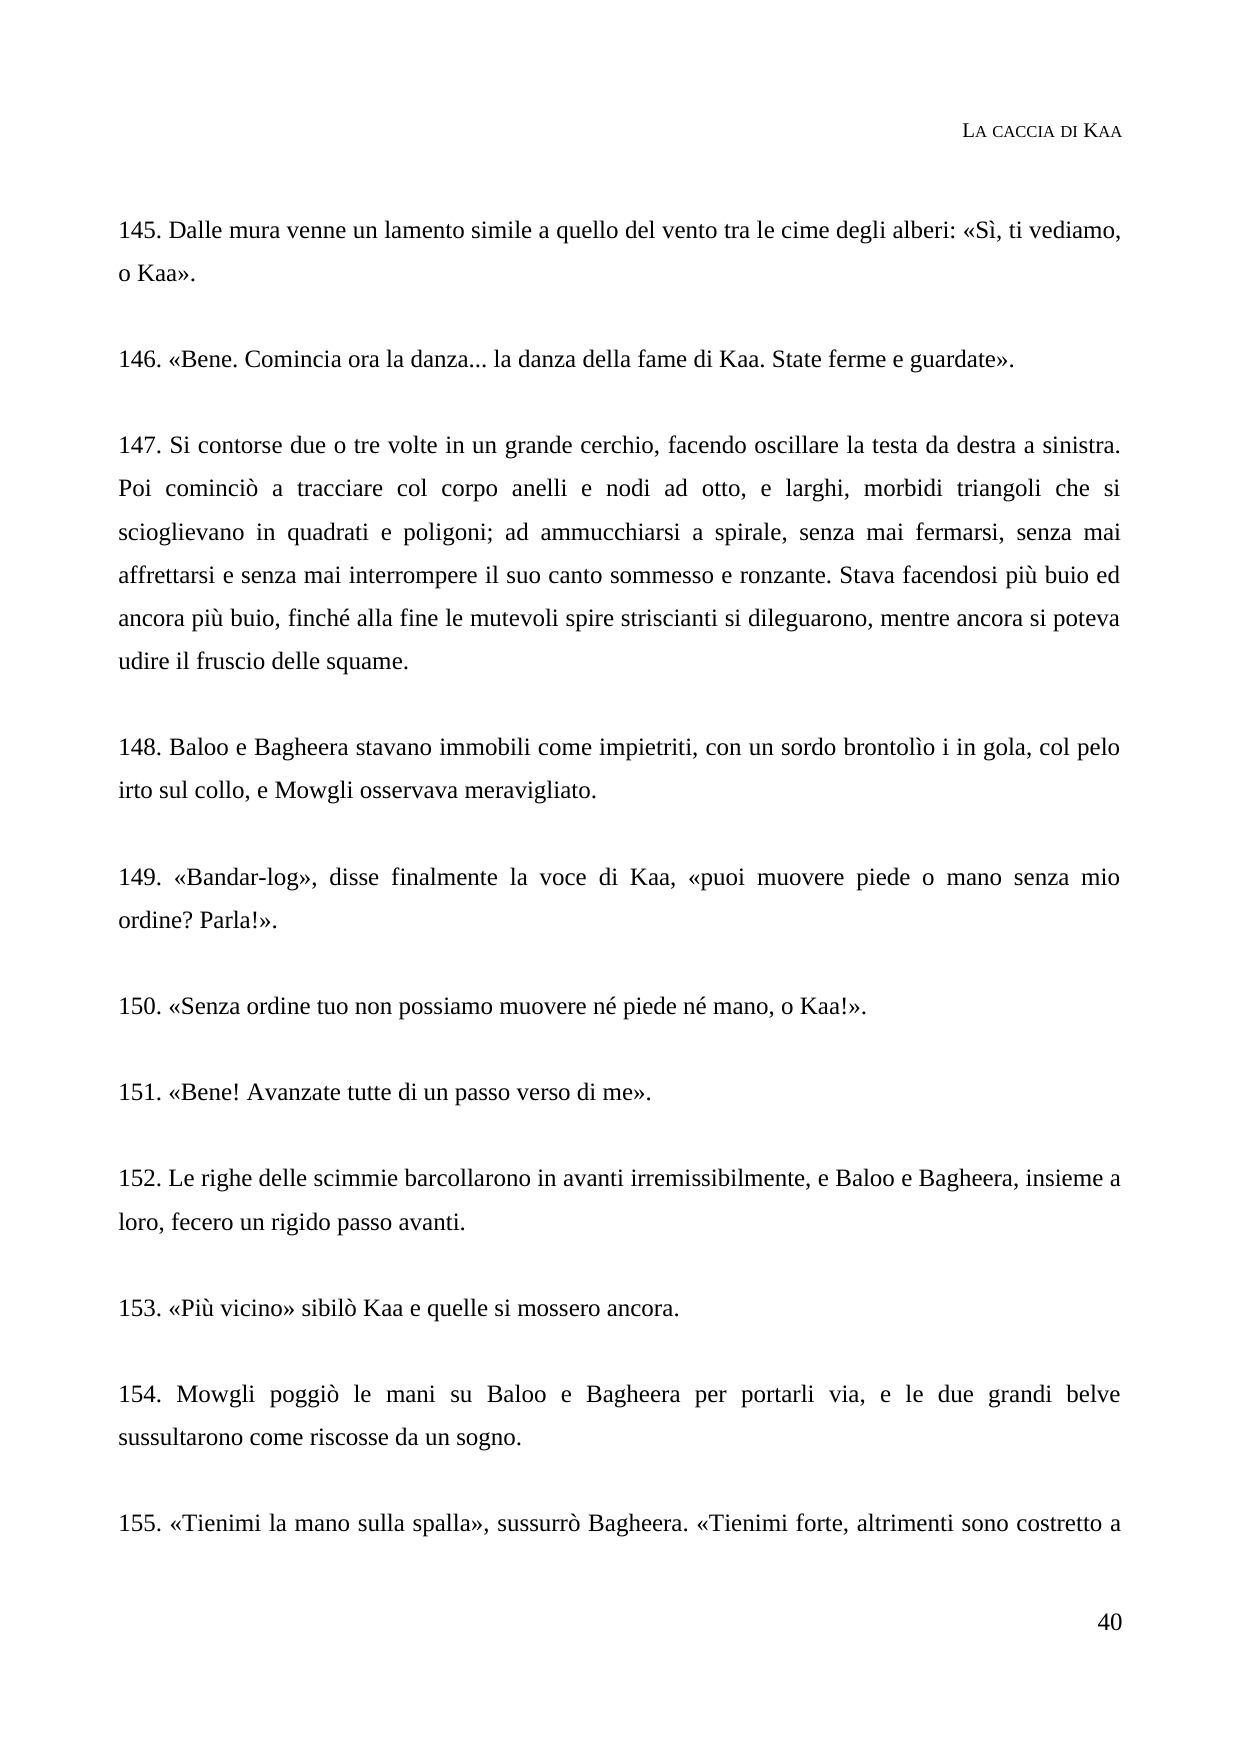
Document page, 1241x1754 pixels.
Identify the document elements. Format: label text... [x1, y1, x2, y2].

text 148. Baloo e Bagheera stavano immobili come impietriti, con un sordo brontolìo i in gola, col pelo irto sul collo, e Mowgli osservava meravigliato. [118, 732, 1122, 804]
text 145. Dalle mura venne un lamento simile a quello del vento tra le cime degli alberi: «Sì, ti vediamo, o Kaa». [118, 215, 1122, 287]
text 155. «Tienimi la mano sulla spalla», sussurrò Bagheera. «Tienimi forte, altrimenti sono costretto a [118, 1508, 1122, 1537]
text 149. «Bandar-log», disse finalmente la voce di Kaa, «puoi muovere piede o mano senza mio ordine? Parla!». [118, 862, 1122, 933]
text 154. Mowgli poggiò le mani su Baloo e Bagheera per portarli via, e le due grandi belve sussultarono come riscosse da un sogno. [118, 1379, 1122, 1451]
text 146. «Bene. Comincia ora la danza... la danza della fame di Kaa. State ferme e guardate». [118, 344, 1122, 373]
text 151. «Bene! Avanzate tutte di un passo verso di me». [118, 1077, 1122, 1106]
text 153. «Più vicino» sibilò Kaa e quelle si mossero ancora. [118, 1293, 1122, 1322]
text 150. «Senza ordine tuo non possiamo muovere né piede né mano, o Kaa!». [118, 991, 1122, 1020]
text 147. Si contorse due o tre volte in un grande cerchio, facendo oscillare la testa da destra a sinistra. Poi cominciò a tracciare col corpo anelli e nodi ad otto, e larghi, morbidi triangoli che si scioglievano in quadrati e poligoni; ad ammucchiarsi a spirale, senza mai fermarsi, senza mai affrettarsi e senza mai interrompere il suo canto sommesso e ronzante. Stava facendosi più buio ed ancora più buio, finché alla fine le mutevoli spire striscianti si dileguarono, mentre ancora si poteva udire il fruscio delle squame. [118, 430, 1122, 675]
text 152. Le righe delle scimmie barcollarono in avanti irremissibilmente, e Baloo e Bagheera, insieme a loro, fecero un rigido passo avanti. [118, 1163, 1122, 1235]
